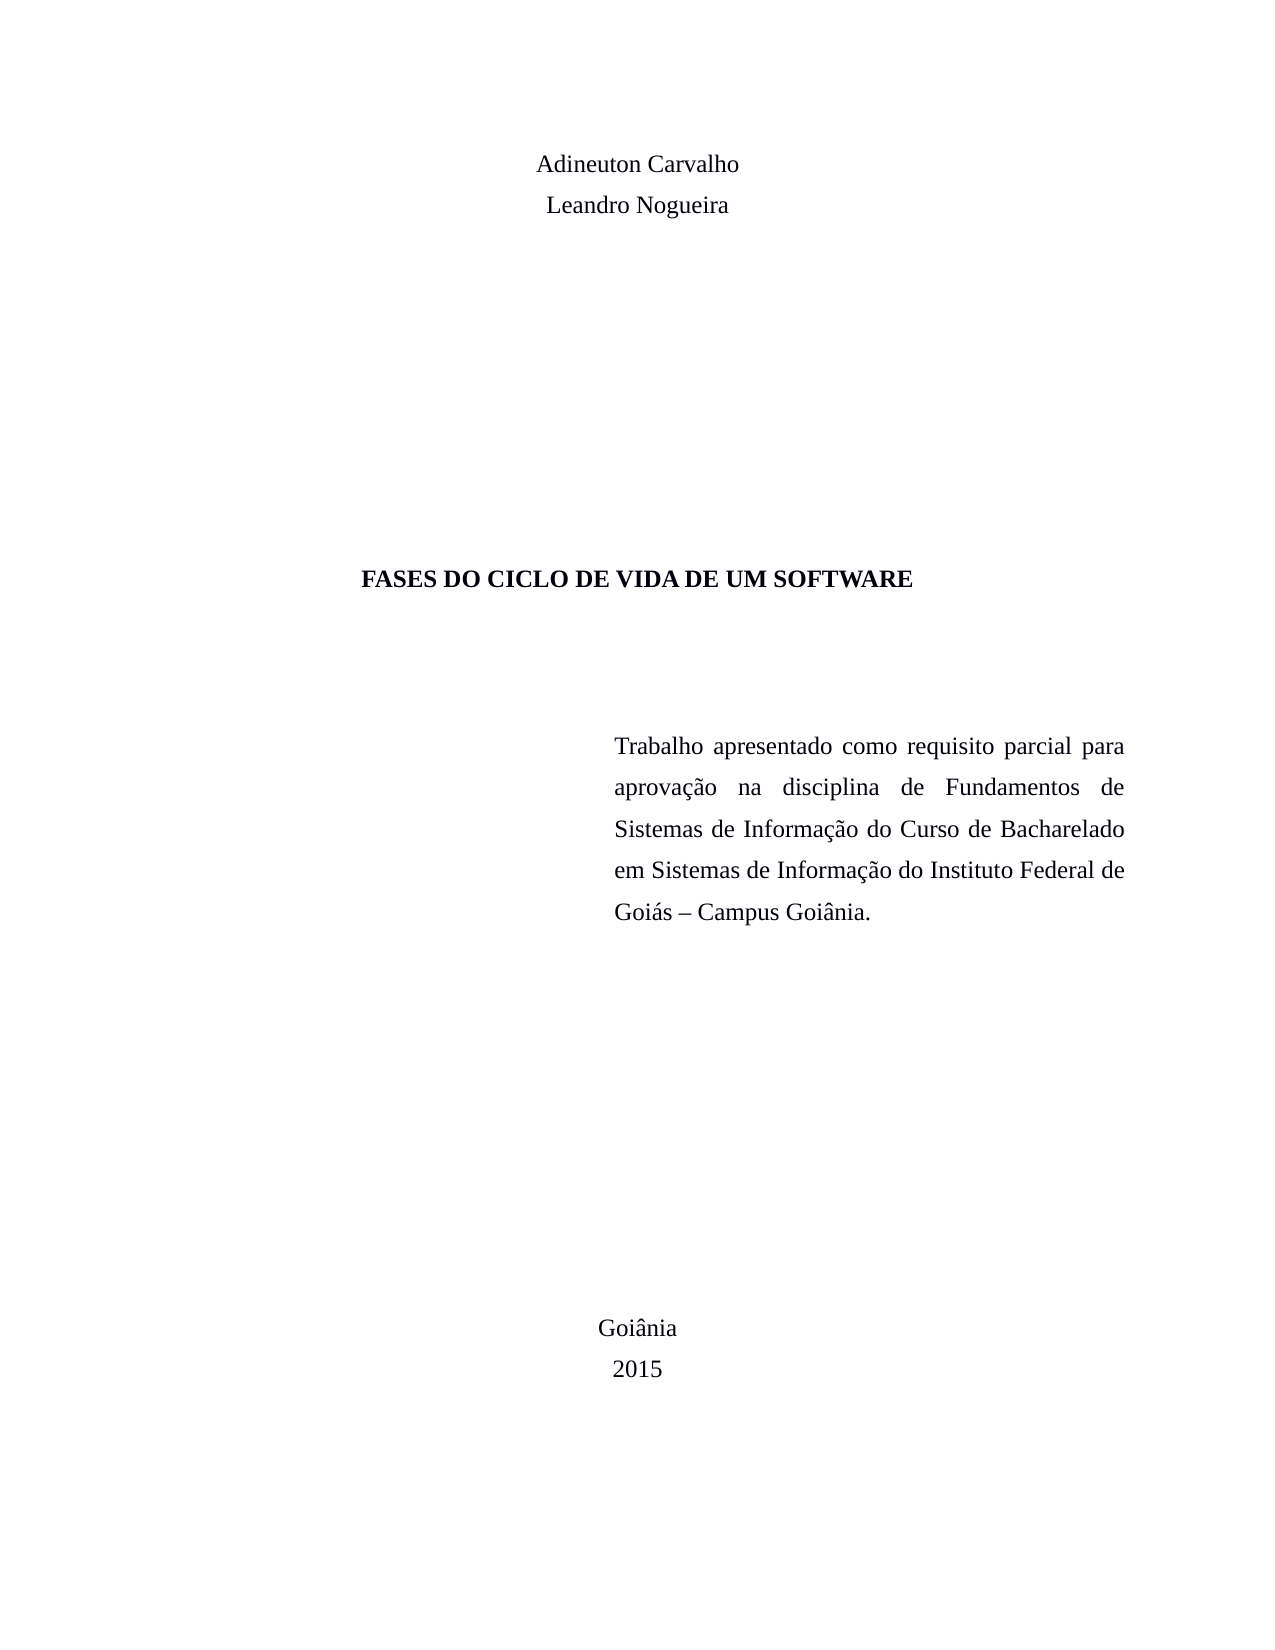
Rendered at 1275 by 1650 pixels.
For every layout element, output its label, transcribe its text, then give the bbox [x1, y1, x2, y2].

text Goiânia [150, 1314, 1125, 1341]
text Leandro Nogueira [150, 192, 1125, 219]
text Trabalho apresentado como requisito parcial para aprovação na disciplina de Fundamentos de Sistemas de Informação do Curso de Bacharelado em Sistemas de Informação do Instituto Federal de Goiás – Campus Goiânia. [614, 732, 1125, 926]
text 2015 [150, 1355, 1125, 1383]
text FASES DO CICLO DE VIDA DE UM SOFTWARE [150, 566, 1125, 593]
text Adineuton Carvalho [150, 150, 1125, 178]
